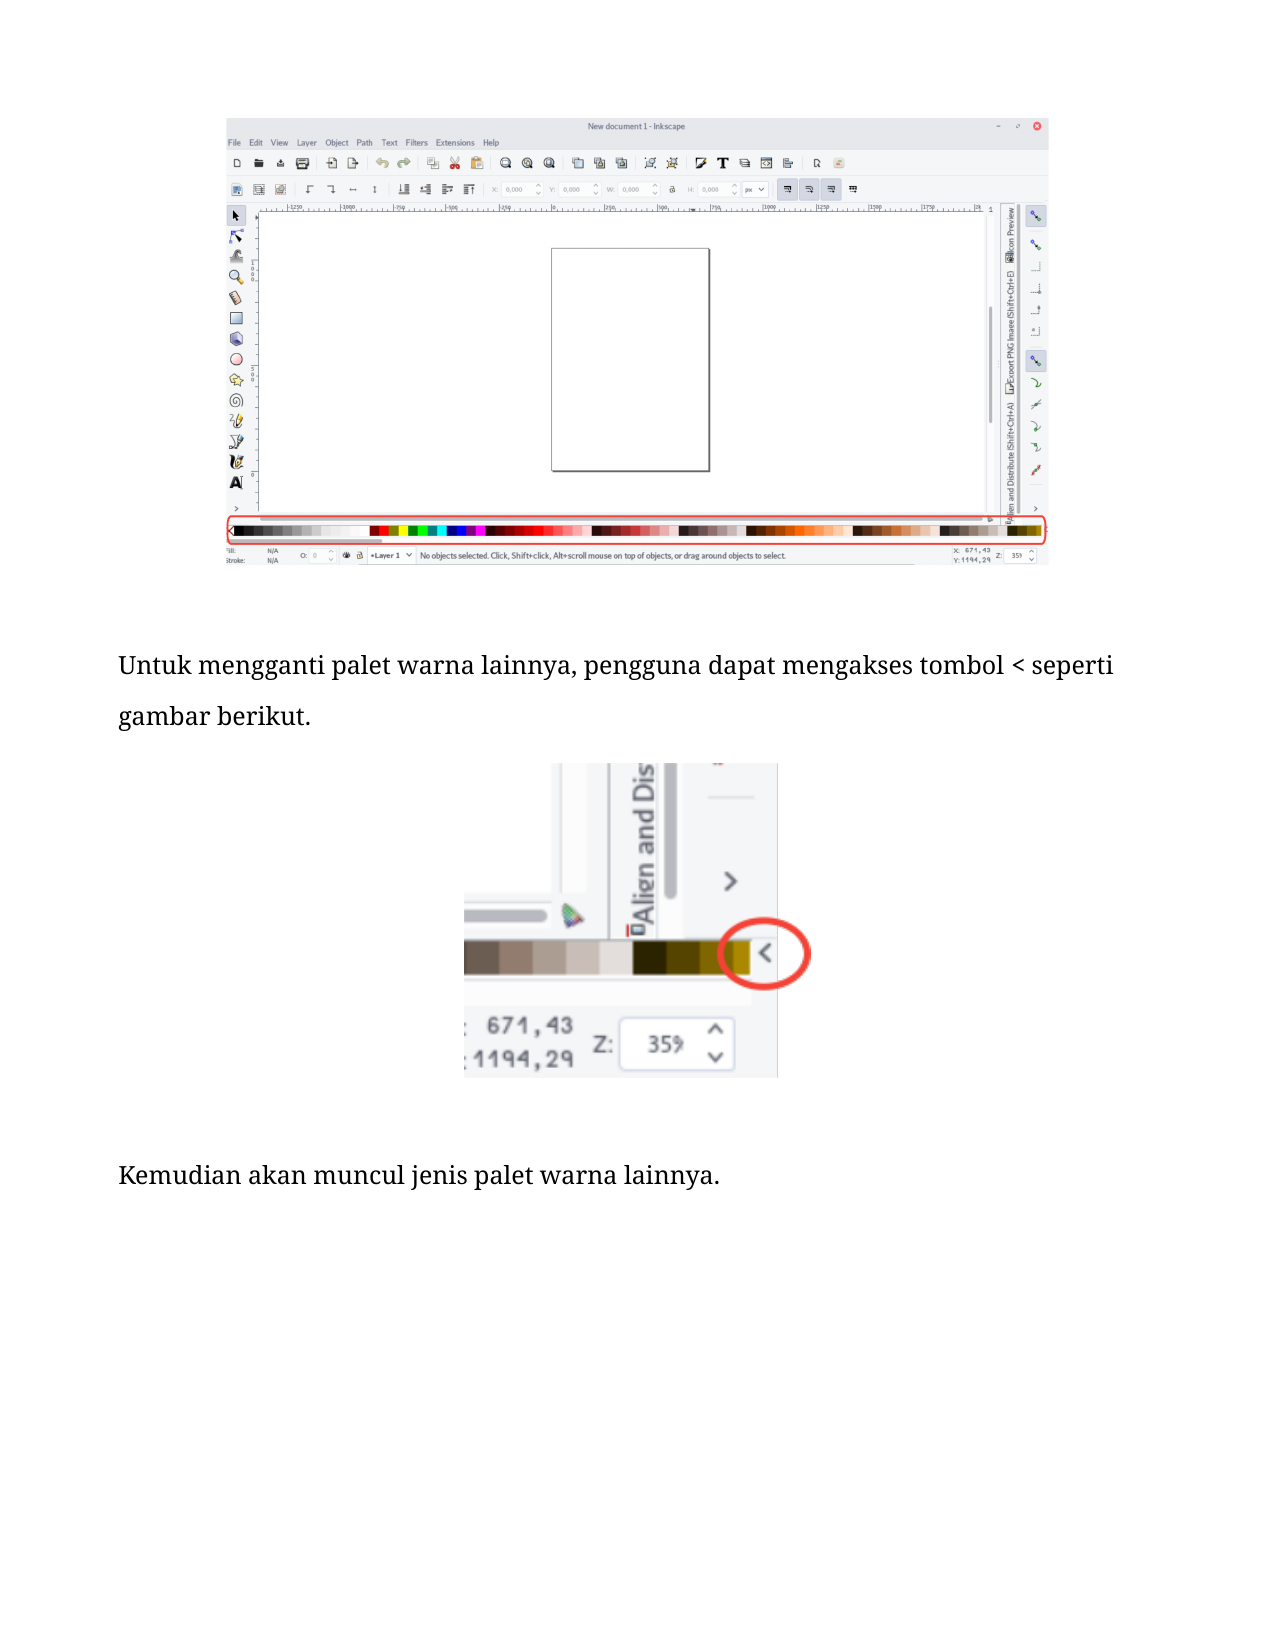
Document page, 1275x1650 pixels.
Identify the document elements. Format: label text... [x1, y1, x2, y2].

text Kemudian akan muncul jenis palet warna lainnya. [118, 1158, 1157, 1192]
text Untuk mengganti palet warna lainnya, pengguna dapat mengakses tombol < seperti gambar berikut. [118, 647, 1157, 732]
picture [464, 763, 811, 1078]
picture [226, 118, 1049, 565]
